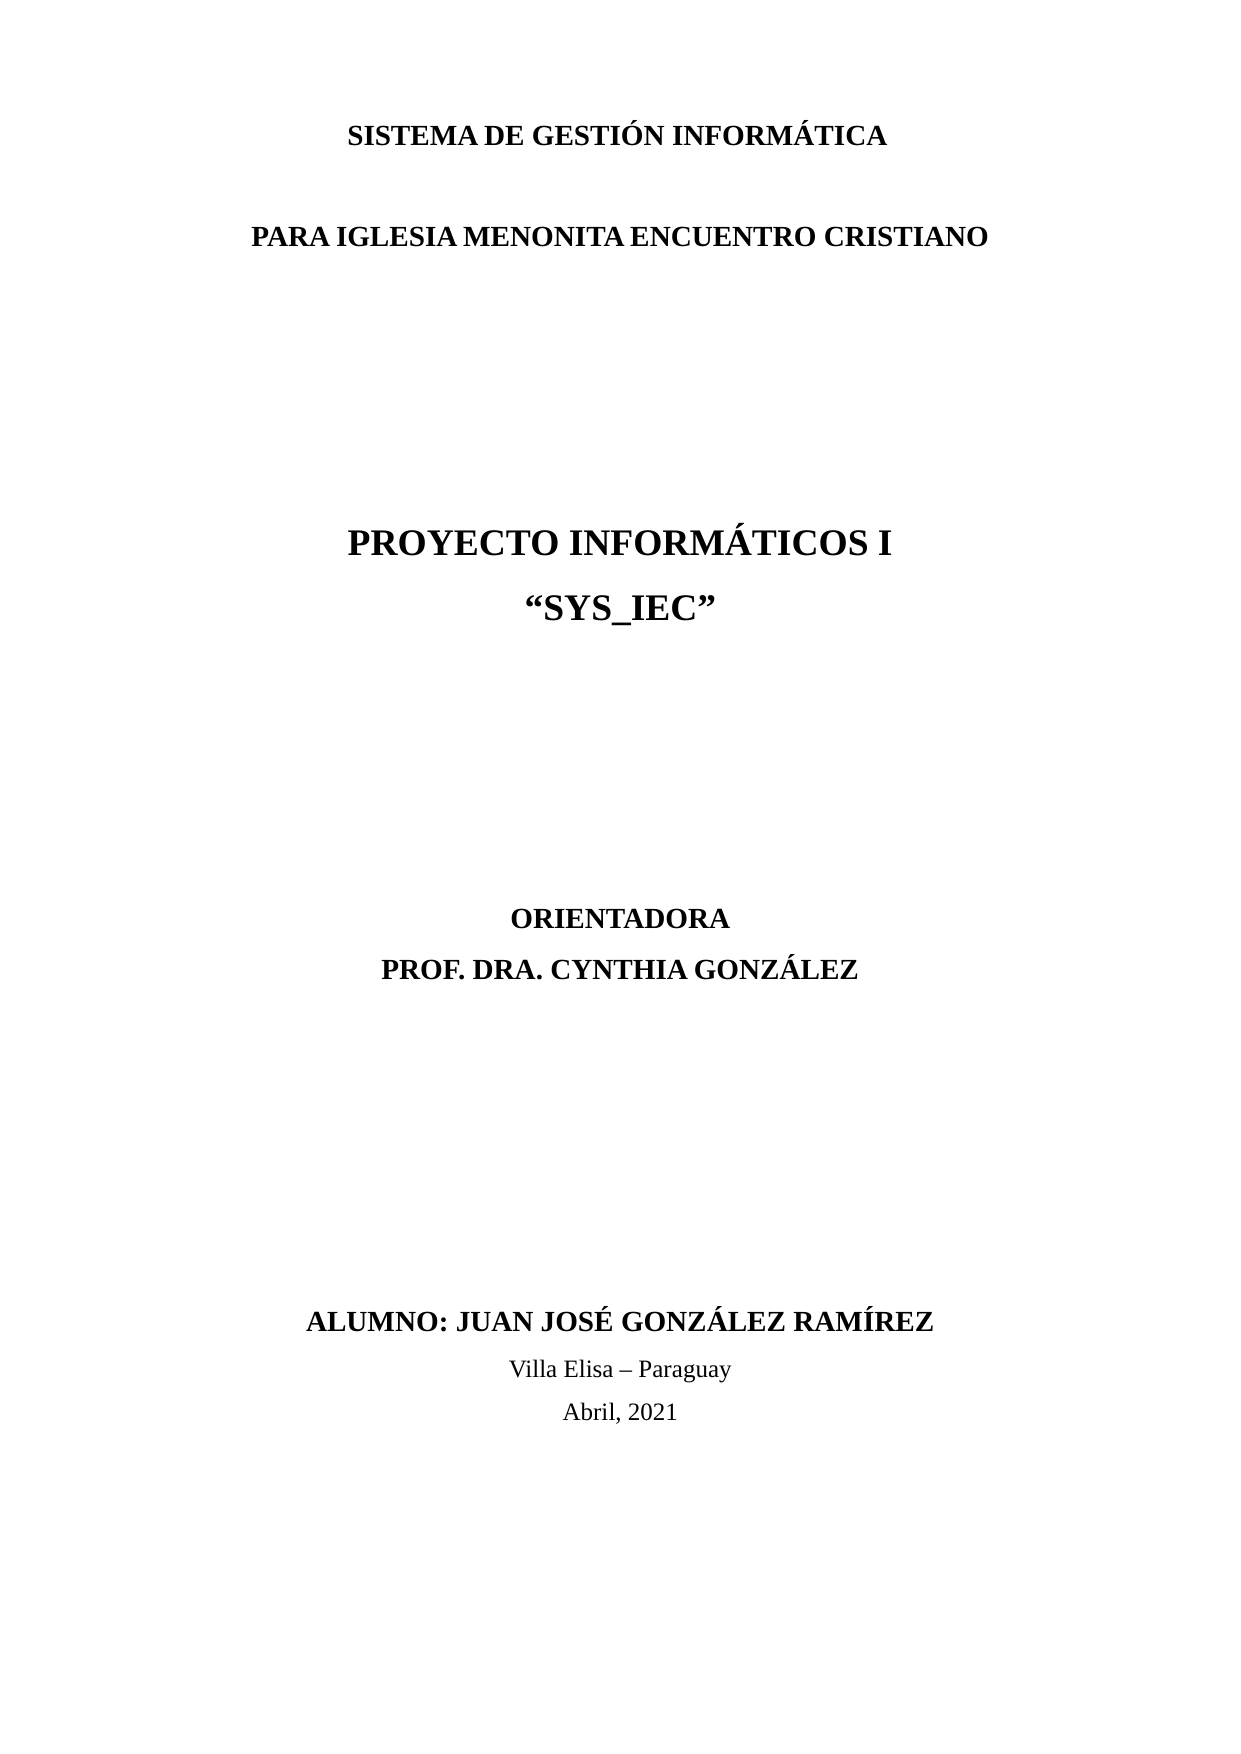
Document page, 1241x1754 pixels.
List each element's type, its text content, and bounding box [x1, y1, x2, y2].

text PROF. DRA. CYNTHIA GONZÁLEZ [118, 952, 1122, 985]
text Villa Elisa – Paraguay [118, 1354, 1122, 1383]
text ORIENTADORA [118, 902, 1122, 935]
text SISTEMA DE GESTIÓN INFORMÁTICA [118, 118, 1122, 152]
text PARA IGLESIA MENONITA ENCUENTRO CRISTIANO [118, 219, 1122, 252]
text Abril, 2021 [118, 1397, 1122, 1426]
text ALUMNO: JUAN JOSÉ GONZÁLEZ RAMÍREZ [118, 1304, 1122, 1338]
text “SYS_IEC” [118, 585, 1122, 628]
text PROYECTO INFORMÁTICOS I [118, 521, 1122, 564]
